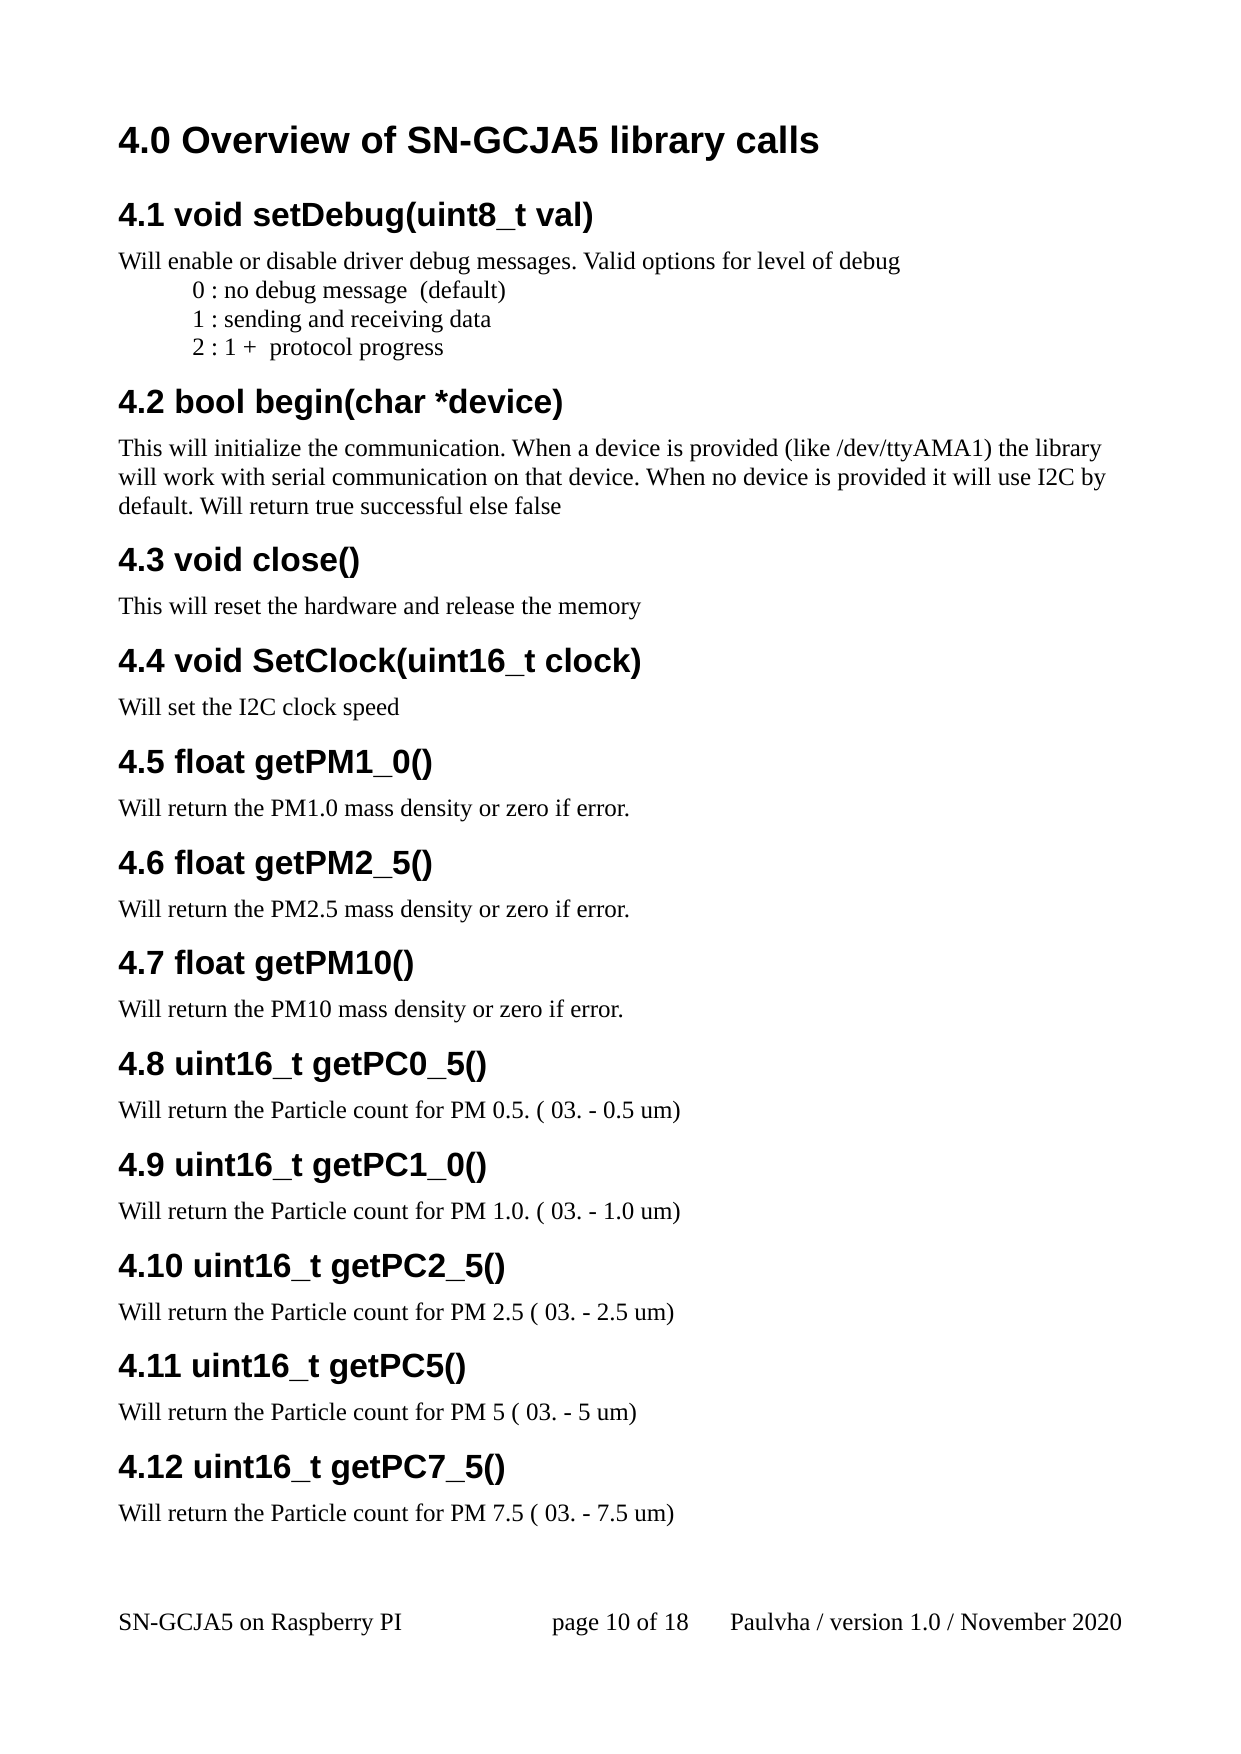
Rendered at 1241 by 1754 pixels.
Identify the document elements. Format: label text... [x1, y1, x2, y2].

text Will return the PM10 mass density or zero if error. [118, 994, 1122, 1023]
subtitle 4.0 Overview of SN-GCJA5 library calls [118, 118, 1122, 162]
subtitle 4.1 void setDebug(uint8_t val) [118, 195, 1122, 234]
subtitle 4.5 float getPM1_0() [118, 742, 1122, 780]
text Will return the Particle count for PM 0.5. ( 03. - 0.5 um) [118, 1095, 1122, 1124]
text 0 : no debug message (default) [118, 275, 1122, 304]
subtitle 4.2 bool begin(char *device) [118, 382, 1122, 421]
text Will return the Particle count for PM 2.5 ( 03. - 2.5 um) [118, 1297, 1122, 1325]
subtitle 4.7 float getPM10() [118, 943, 1122, 982]
subtitle 4.3 void close() [118, 540, 1122, 579]
subtitle 4.10 uint16_t getPC2_5() [118, 1245, 1122, 1284]
text Will set the I2C clock speed [118, 692, 1122, 721]
text This will reset the hardware and release the memory [118, 591, 1122, 620]
text Will enable or disable driver debug messages. Valid options for level of debug [118, 246, 1122, 275]
text 2 : 1 + protocol progress [118, 332, 1122, 361]
text This will initialize the communication. When a device is provided (like /dev/ttyAMA1) the library will work with serial communication on that device. When no device is provided it will use I2C by default. Will return true successful else false [118, 433, 1122, 519]
subtitle 4.8 uint16_t getPC0_5() [118, 1044, 1122, 1083]
text 1 : sending and receiving data [118, 304, 1122, 332]
subtitle 4.6 float getPM2_5() [118, 842, 1122, 881]
text Will return the PM2.5 mass density or zero if error. [118, 894, 1122, 922]
subtitle 4.4 void SetClock(uint16_t clock) [118, 641, 1122, 680]
text Will return the Particle count for PM 7.5 ( 03. - 7.5 um) [118, 1498, 1122, 1527]
text Will return the Particle count for PM 1.0. ( 03. - 1.0 um) [118, 1196, 1122, 1224]
subtitle 4.12 uint16_t getPC7_5() [118, 1447, 1122, 1486]
subtitle 4.11 uint16_t getPC5() [118, 1346, 1122, 1385]
text Will return the PM1.0 mass density or zero if error. [118, 793, 1122, 822]
text Will return the Particle count for PM 5 ( 03. - 5 um) [118, 1397, 1122, 1426]
subtitle 4.9 uint16_t getPC1_0() [118, 1145, 1122, 1183]
